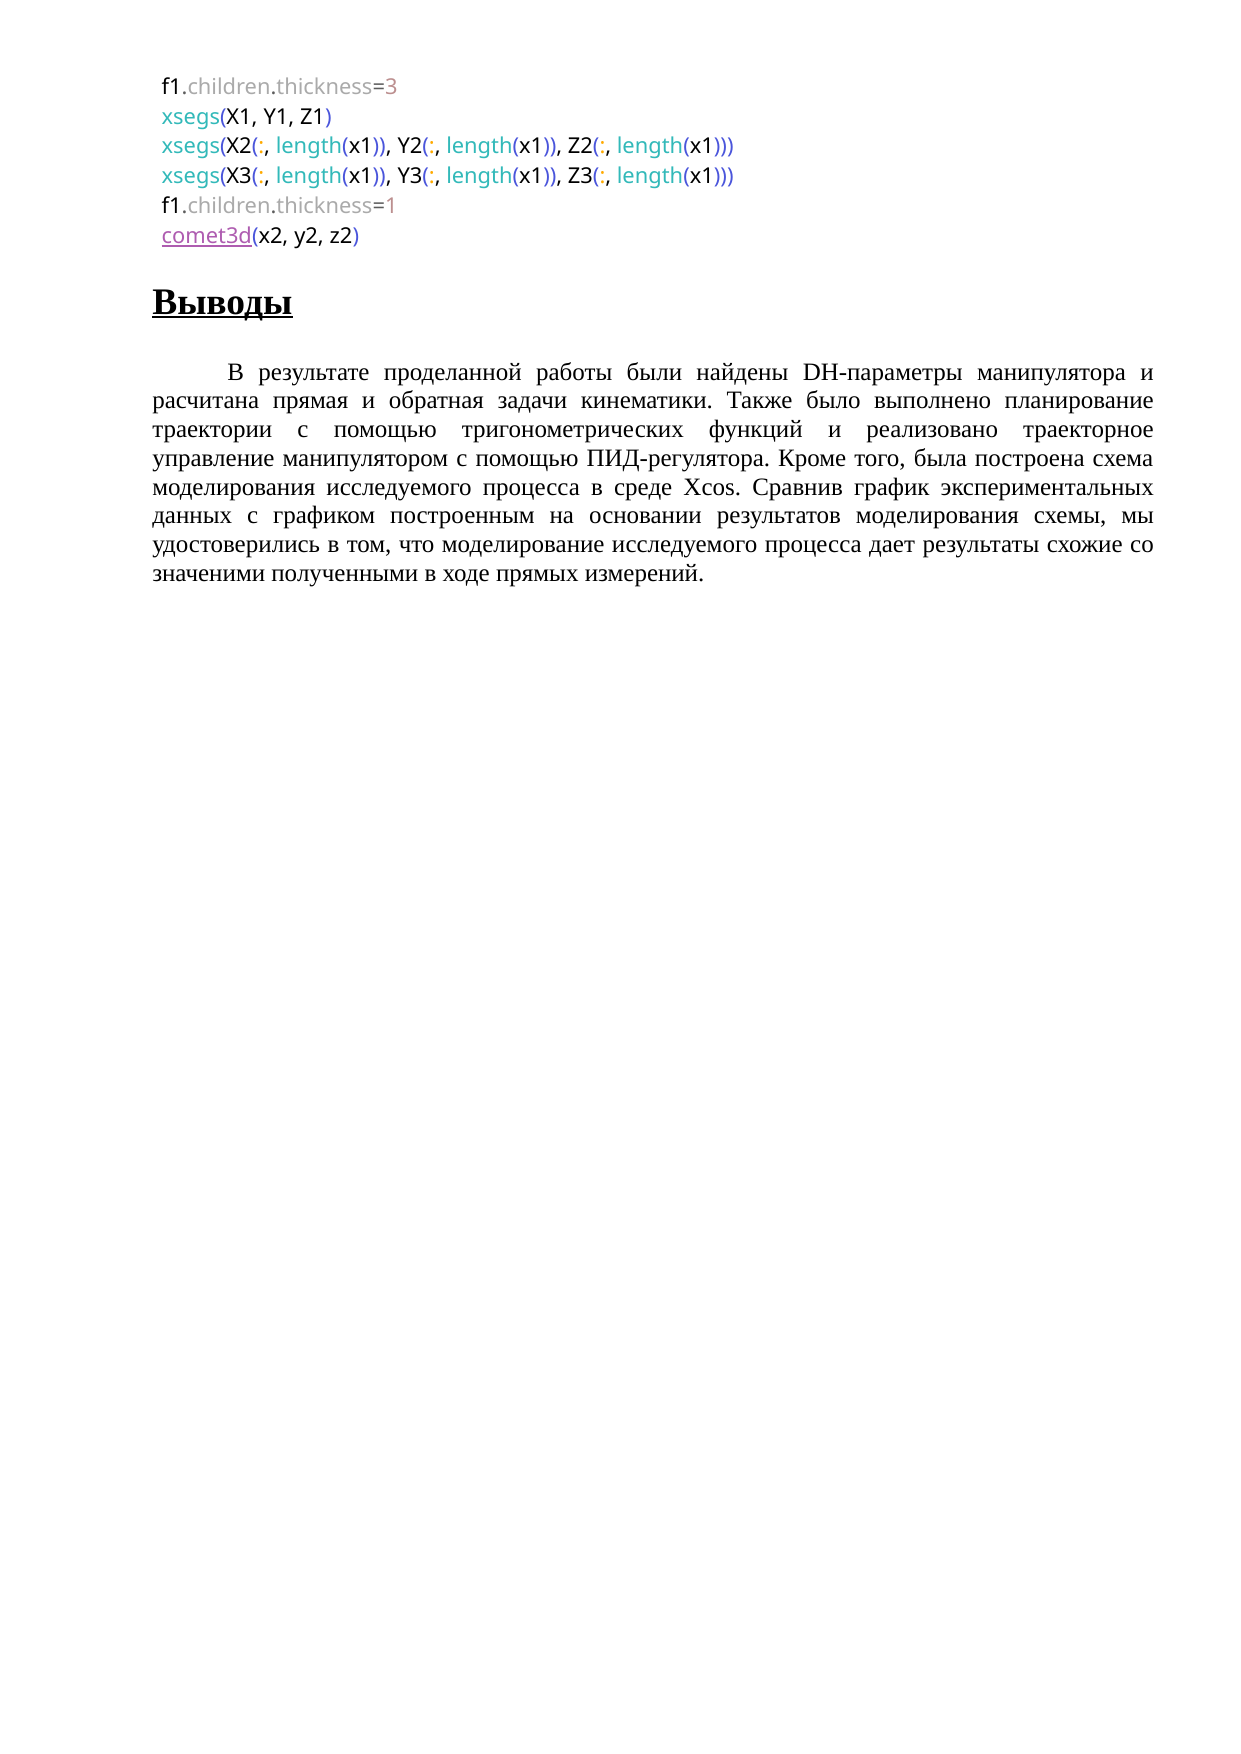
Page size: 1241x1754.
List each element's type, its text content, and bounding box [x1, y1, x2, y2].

text f1.children.thickness=3 [161, 71, 1194, 101]
text f1.children.thickness=1 [161, 190, 1194, 220]
text xsegs(X1, Y1, Z1) [161, 101, 1194, 130]
text comet3d(x2, y2, z2) [161, 220, 1194, 249]
text В результате проделанной работы были найдены DH-параметры манипулятора и расчитана прямая и обратная задачи кинематики. Также было выполнено планирование траектории с помощью тригонометрических функций и реализовано траекторное управление манипулятором с помощью ПИД-регулятора. Кроме того, была построена схема моделирования исследуемого процесса в среде Xcos. Сравнив график экспериментальных данных с графиком построенным на основании результатов моделирования схемы, мы удостоверились в том, что моделирование исследуемого процесса дает результаты схожие со значеними полученными в ходе прямых измерений. [152, 357, 1154, 587]
text xsegs(X3(:, length(x1)), Y3(:, length(x1)), Z3(:, length(x1))) [161, 160, 1194, 190]
text xsegs(X2(:, length(x1)), Y2(:, length(x1)), Z2(:, length(x1))) [161, 130, 1194, 160]
text Выводы [77, 279, 1194, 322]
